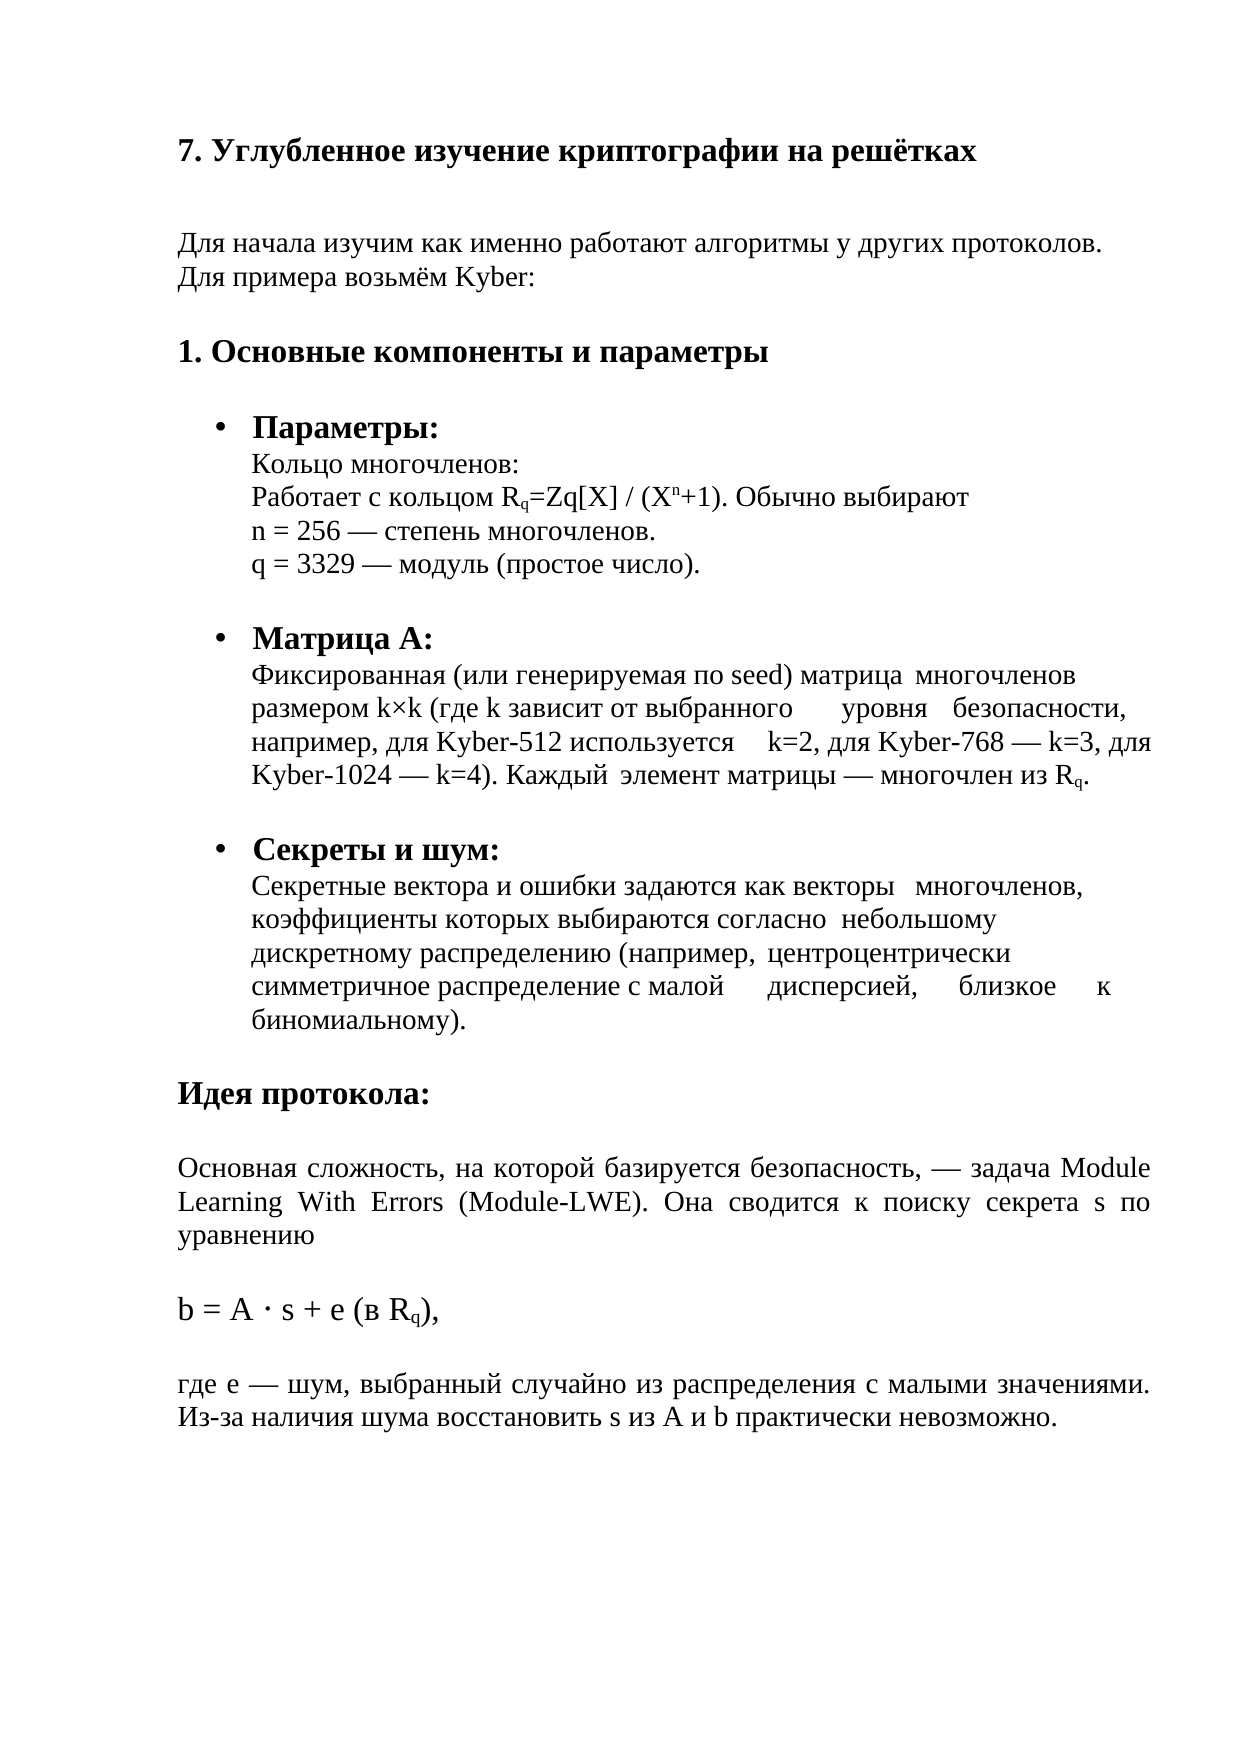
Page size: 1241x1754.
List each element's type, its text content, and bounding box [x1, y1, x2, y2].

list Параметры: [215, 408, 1152, 446]
text Кольцо многочленов: [177, 446, 1152, 479]
text Фиксированная (или генерируемая по seed) матрица многочленов размером k×k (где k зависит от выбранного уровня безопасности, например, для Kyber-512 используется k=2, для Kyber-768 — k=3, для Kyber-1024 — k=4). Каждый элемент матрицы — многочлен из Rq. [177, 657, 1152, 791]
list Секреты и шум: [215, 829, 1152, 868]
text Идея протокола: [177, 1074, 1152, 1112]
list Матрица A: [215, 618, 1152, 657]
text Для начала изучим как именно работают алгоритмы у других протоколов. [177, 226, 1152, 259]
subtitle 7. Углубленное изучение криптографии на решётках [177, 131, 1152, 169]
text 1. Основные компоненты и параметры [177, 331, 1152, 369]
text b = A ⋅ s + e (в Rq), [177, 1289, 1152, 1328]
text Основная сложность, на которой базируется безопасность, — задача Module Learning With Errors (Module-LWE). Она сводится к поиску секрета s по уравнению [177, 1150, 1152, 1251]
text Работает с кольцом Rq=Zq[X] / (Xn+1). Обычно выбирают [177, 479, 1152, 513]
text q = 3329 — модуль (простое число). [177, 547, 1152, 580]
text n = 256 — степень многочленов. [177, 513, 1152, 547]
text Секретные вектора и ошибки задаются как векторы многочленов, коэффициенты которых выбираются согласно небольшому дискретному распределению (например, центроцентрически симметричное распределение с малой дисперсией, близкое к биномиальному). [177, 868, 1152, 1035]
text Для примера возьмём Kyber: [177, 259, 1152, 293]
text где e — шум, выбранный случайно из распределения с малыми значениями. Из-за наличия шума восстановить s из A и b практически невозможно. [177, 1366, 1152, 1433]
